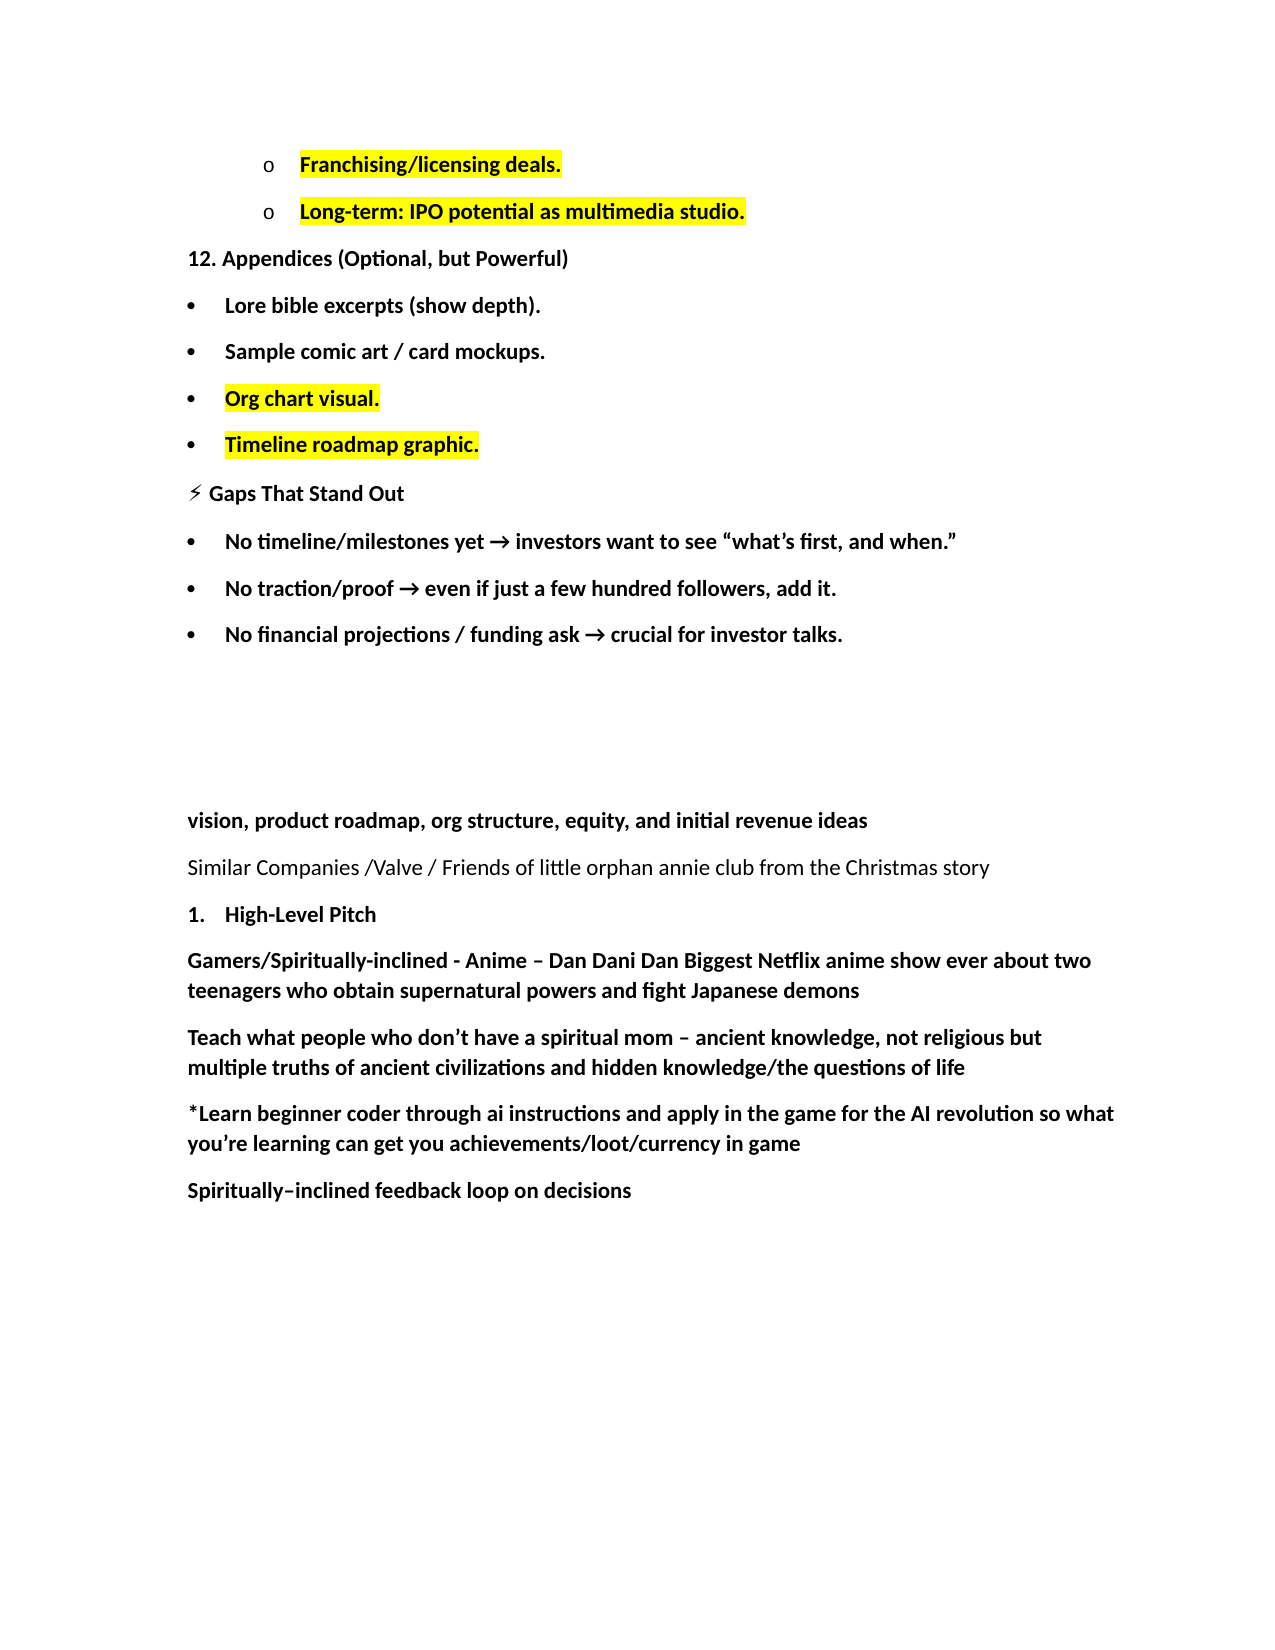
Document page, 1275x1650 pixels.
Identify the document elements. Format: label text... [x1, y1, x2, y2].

text Gamers/Spiritually-inclined - Anime – Dan Dani Dan Biggest Netflix anime show ever about two teenagers who obtain supernatural powers and fight Japanese demons [187, 946, 1125, 1004]
list High-Level Pitch [187, 900, 1125, 928]
text Spiritually–inclined feedback loop on decisions [187, 1176, 1125, 1204]
list Sample comic art / card mockups. [187, 337, 1125, 366]
text ⚡ Gaps That Stand Out [187, 477, 1125, 508]
text *Learn beginner coder through ai instructions and apply in the game for the AI revolution so what you’re learning can get you achievements/loot/currency in game [187, 1099, 1125, 1157]
list Franchising/licensing deals. [262, 150, 1125, 178]
list Timeline roadmap graphic. [187, 431, 1125, 459]
list No financial projections / funding ask → crucial for investor talks. [187, 620, 1125, 648]
list Long-term: IPO potential as multimedia studio. [262, 197, 1125, 226]
list No traction/proof → even if just a few hundred followers, add it. [187, 574, 1125, 602]
text Similar Companies /Valve / Friends of little orphan annie club from the Christmas story [187, 853, 1125, 881]
list Org chart visual. [187, 384, 1125, 412]
text Teach what people who don’t have a spiritual mom – ancient knowledge, not religious but multiple truths of ancient civilizations and hidden knowledge/the questions of life [187, 1023, 1125, 1081]
list No timeline/milestones yet → investors want to see “what’s first, and when.” [187, 527, 1125, 555]
text 12. Appendices (Optional, but Powerful) [187, 244, 1125, 272]
list Lore bible excerpts (show depth). [187, 291, 1125, 319]
text vision, product roadmap, org structure, equity, and initial revenue ideas [187, 807, 1125, 835]
